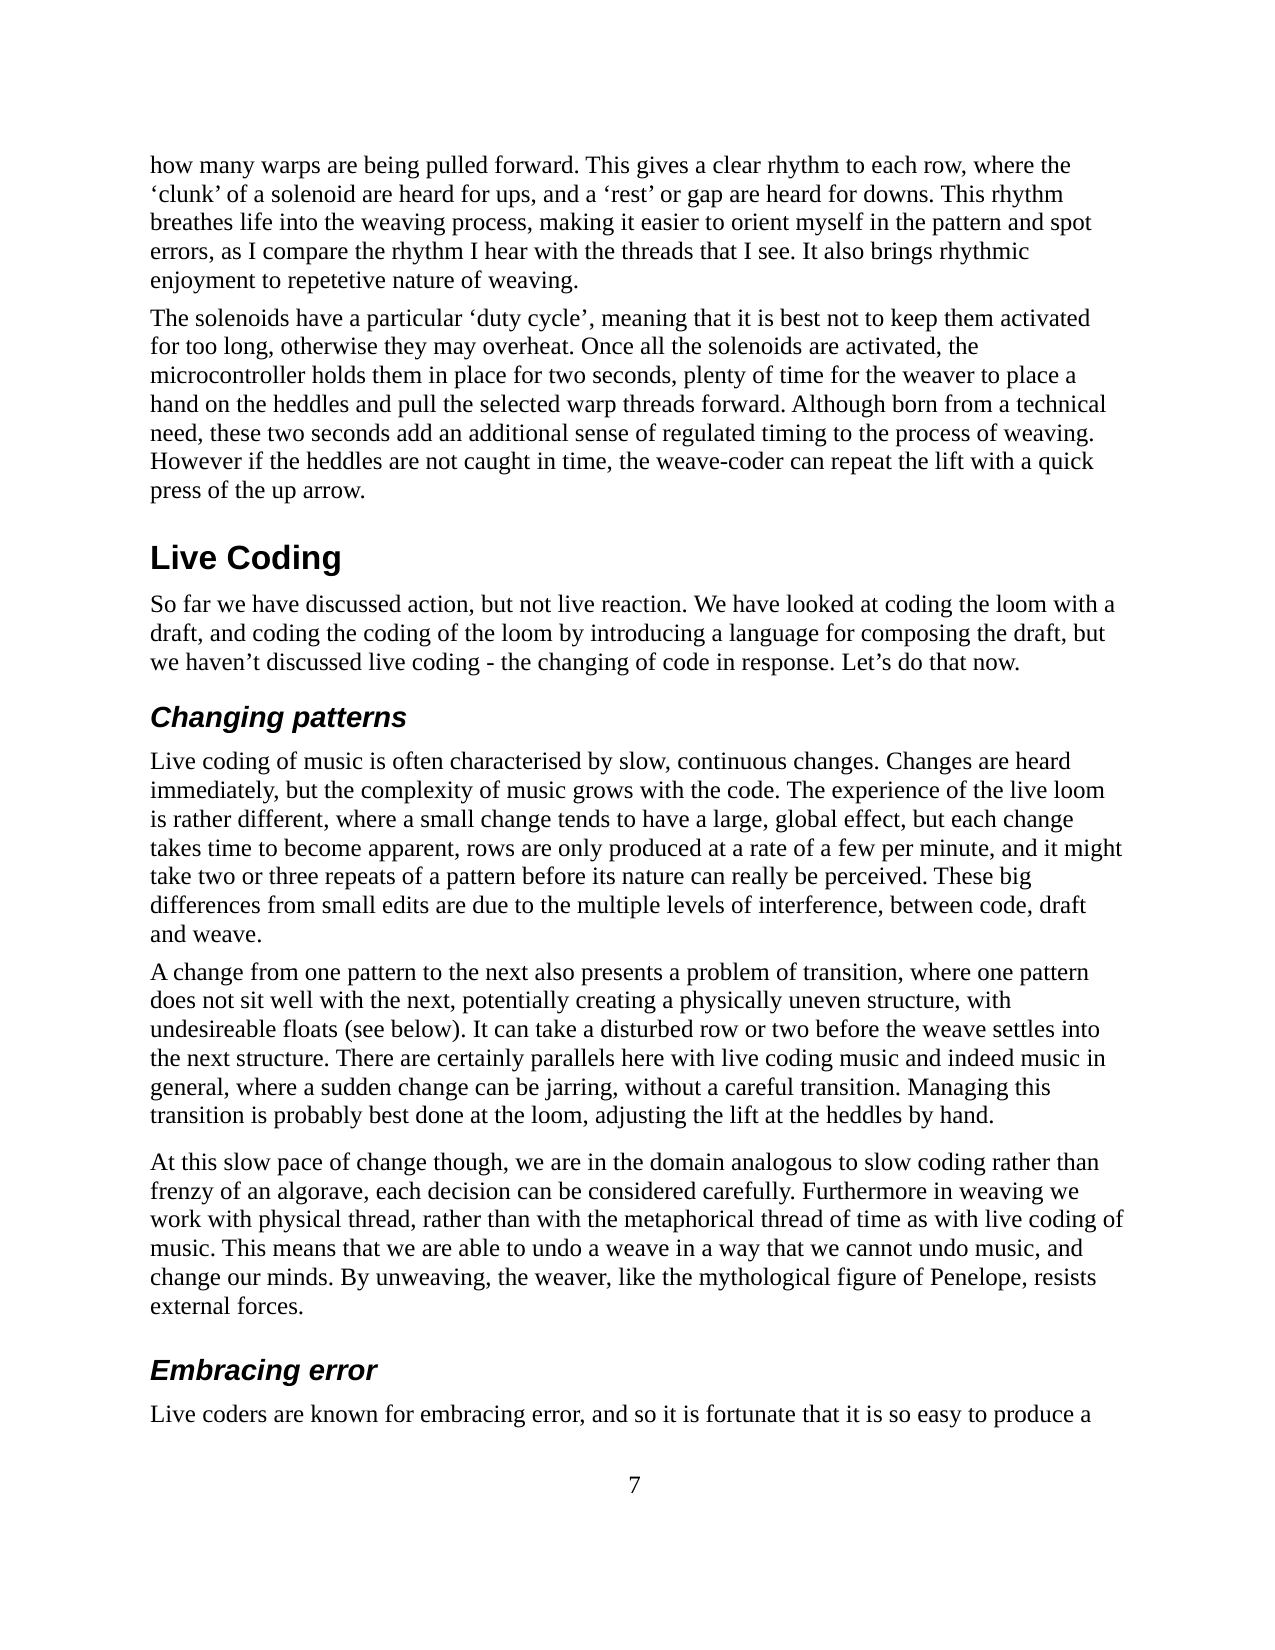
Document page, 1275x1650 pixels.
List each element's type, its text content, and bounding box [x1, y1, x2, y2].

text Live coding of music is often characterised by slow, continuous changes. Changes are heard immediately, but the complexity of music grows with the code. The experience of the live loom is rather different, where a small change tends to have a large, global effect, but each change takes time to become apparent, rows are only produced at a rate of a few per minute, and it might take two or three repeats of a pattern before its nature can really be perceived. These big differences from small edits are due to the multiple levels of interference, between code, draft and weave. [150, 746, 1125, 948]
subtitle Changing patterns [150, 700, 1125, 734]
text At this slow pace of change though, we are in the domain analogous to slow coding rather than frenzy of an algorave, each decision can be considered carefully. Furthermore in weaving we work with physical thread, rather than with the metaphorical thread of time as with live coding of music. This means that we are able to undo a weave in a way that we cannot undo music, and change our minds. By unweaving, the weaver, like the mythological figure of Penelope, resists external forces. [150, 1147, 1125, 1319]
text how many warps are being pulled forward. This gives a clear rhythm to each row, where the ‘clunk’ of a solenoid are heard for ups, and a ‘rest’ or gap are heard for downs. This rhythm breathes life into the weaving process, making it easier to orient myself in the pattern and spot errors, as I compare the rhythm I hear with the threads that I see. It also brings rhythmic enjoyment to repetetive nature of weaving. [150, 150, 1125, 294]
text So far we have discussed action, but not live reaction. We have looked at coding the loom with a draft, and coding the coding of the loom by introducing a language for composing the draft, but we haven’t discussed live coding - the changing of code in response. Let’s do that now. [150, 589, 1125, 675]
text The solenoids have a particular ‘duty cycle’, meaning that it is best not to keep them activated for too long, otherwise they may overheat. Once all the solenoids are activated, the microcontroller holds them in place for two seconds, plenty of time for the weaver to place a hand on the heddles and pull the selected warp threads forward. Although born from a technical need, these two seconds add an additional sense of regulated timing to the process of weaving. However if the heddles are not caught in time, the weave-coder can repeat the lift with a quick press of the up arrow. [150, 303, 1125, 504]
text Live coders are known for embracing error, and so it is fortunate that it is so easy to produce a [150, 1399, 1125, 1428]
subtitle Embracing error [150, 1353, 1125, 1387]
text A change from one pattern to the next also presents a problem of transition, where one pattern does not sit well with the next, potentially creating a physically uneven structure, with undesireable floats (see below). It can take a disturbed row or two before the weave settles into the next structure. There are certainly parallels here with live coding music and indeed music in general, where a sudden change can be jarring, without a careful transition. Managing this transition is probably best done at the loom, adjusting the lift at the heddles by hand. [150, 957, 1125, 1129]
subtitle Live Coding [150, 538, 1125, 577]
